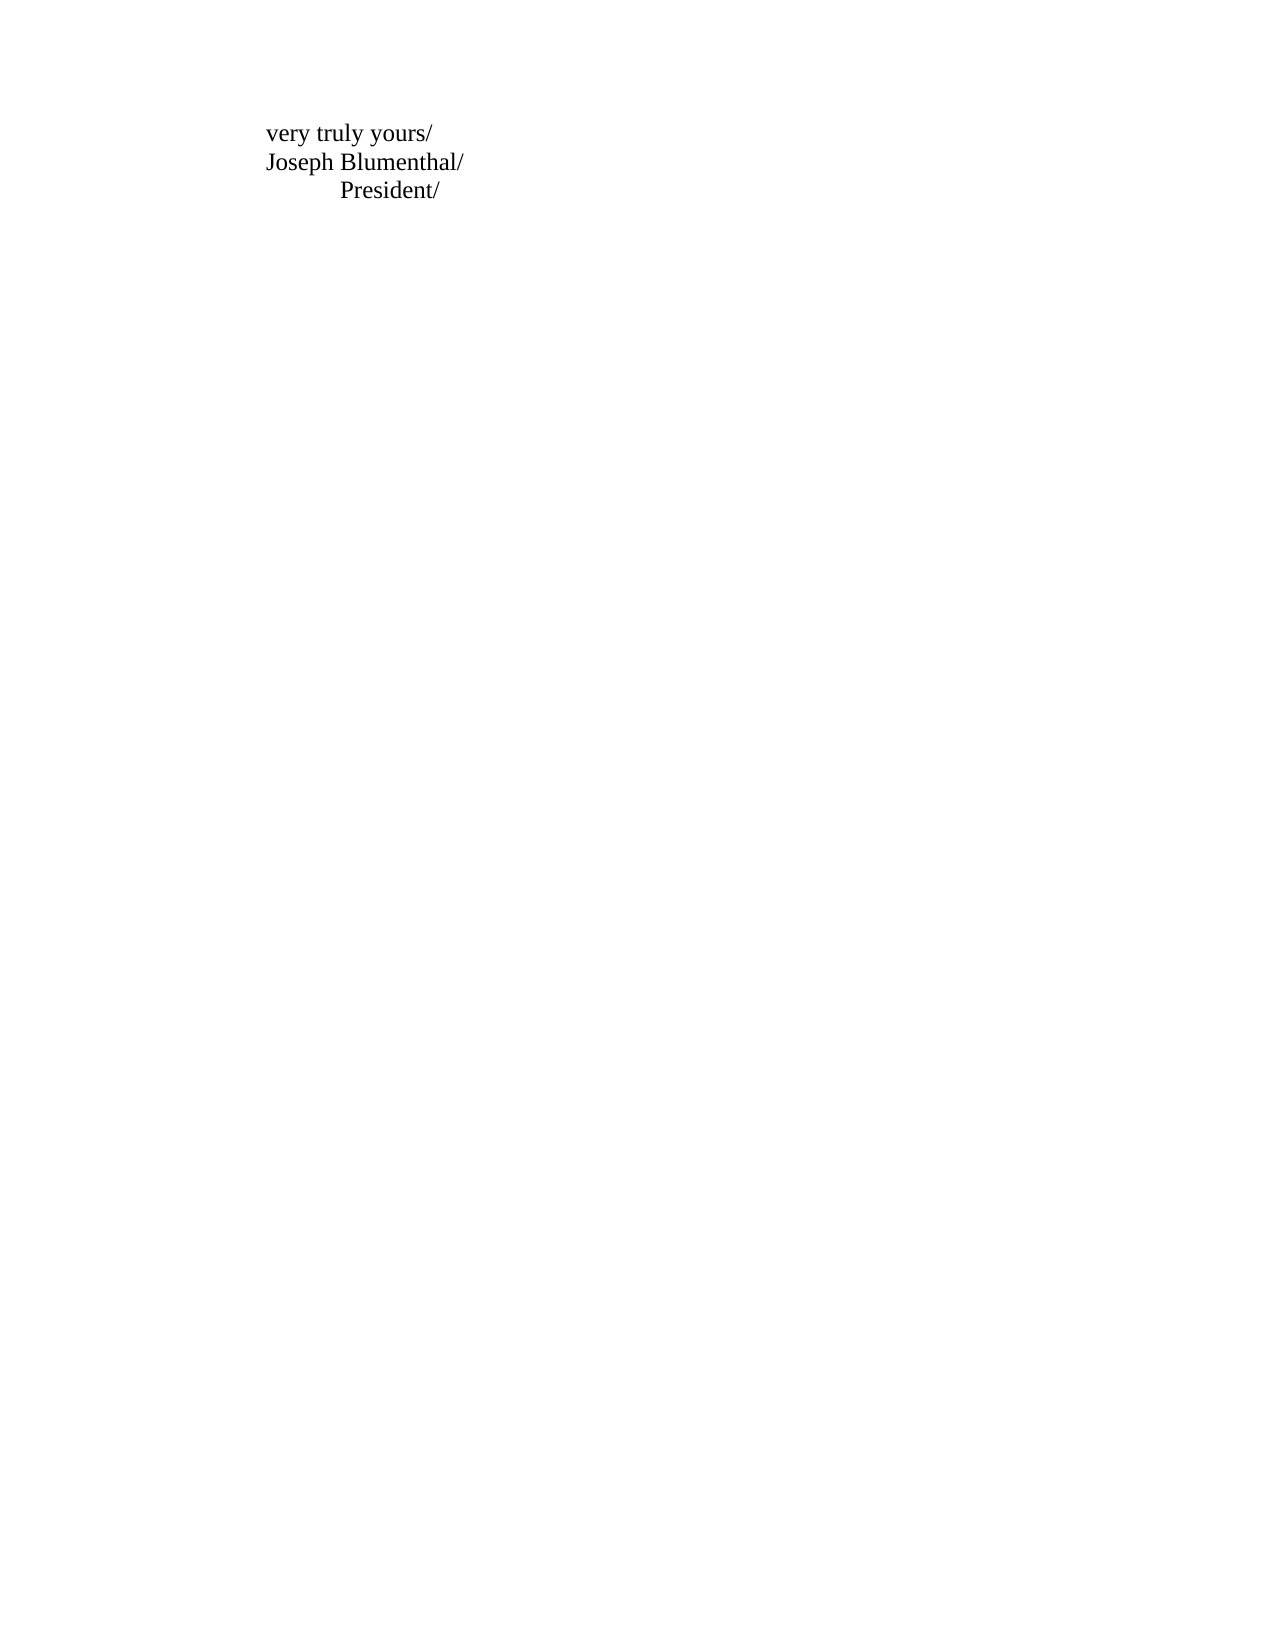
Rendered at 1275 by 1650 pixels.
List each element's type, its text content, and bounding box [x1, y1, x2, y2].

text very truly yours/ [118, 118, 1157, 147]
text Joseph Blumenthal/ [118, 147, 1157, 176]
text President/ [118, 176, 1157, 204]
